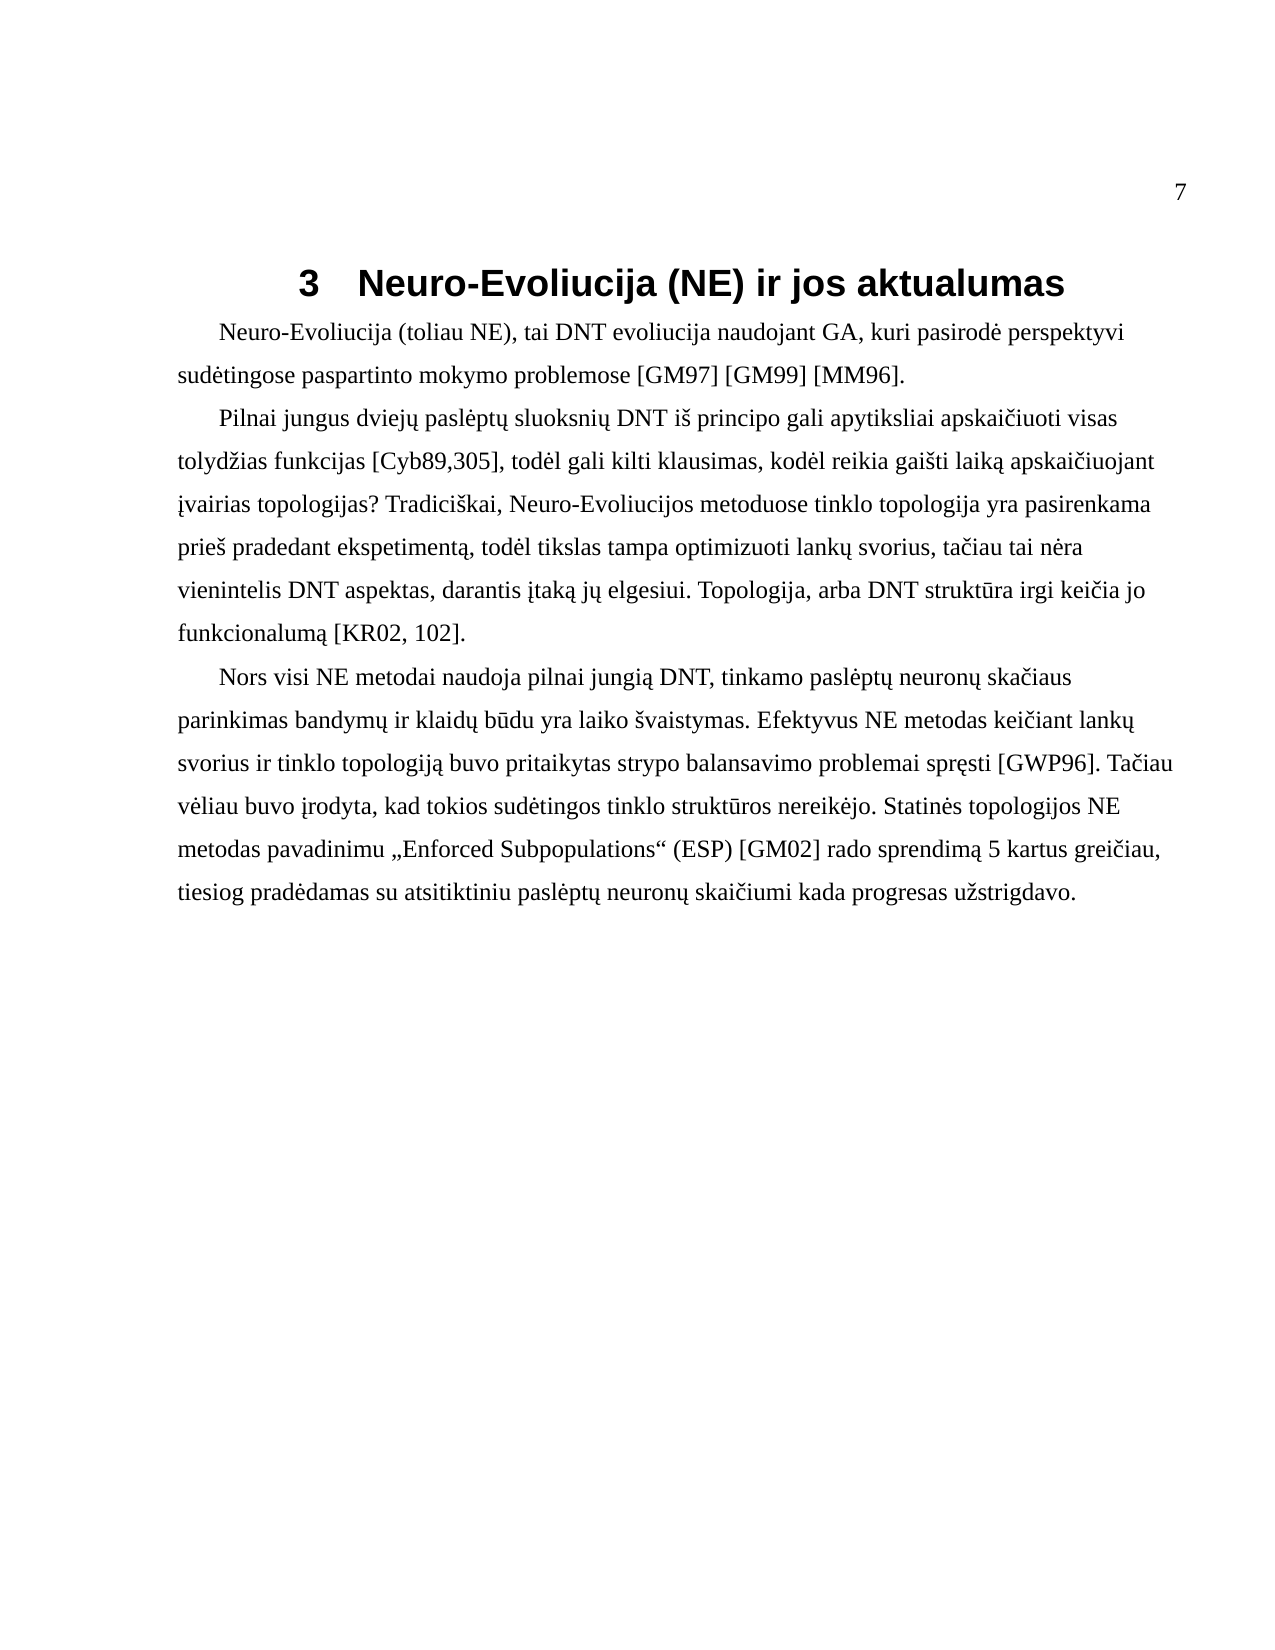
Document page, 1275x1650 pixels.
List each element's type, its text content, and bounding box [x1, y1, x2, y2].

text Nors visi NE metodai naudoja pilnai jungią DNT, tinkamo paslėptų neuronų skačiaus parinkimas bandymų ir klaidų būdu yra laiko švaistymas. Efektyvus NE metodas keičiant lankų svorius ir tinklo topologiją buvo pritaikytas strypo balansavimo problemai spręsti [GWP96]. Tačiau vėliau buvo įrodyta, kad tokios sudėtingos tinklo struktūros nereikėjo. Statinės topologijos NE metodas pavadinimu „Enforced Subpopulations“ (ESP) [GM02] rado sprendimą 5 kartus greičiau, tiesiog pradėdamas su atsitiktiniu paslėptų neuronų skaičiumi kada progresas užstrigdavo. [177, 662, 1186, 906]
subtitle Neuro-Evoliucija (NE) ir jos aktualumas [177, 260, 1186, 304]
text Neuro-Evoliucija (toliau NE), tai DNT evoliucija naudojant GA, kuri pasirodė perspektyvi sudėtingose paspartinto mokymo problemose [GM97] [GM99] [MM96]. [177, 317, 1186, 388]
text Pilnai jungus dviejų paslėptų sluoksnių DNT iš principo gali apytiksliai apskaičiuoti visas tolydžias funkcijas [Cyb89,305], todėl gali kilti klausimas, kodėl reikia gaišti laiką apskaičiuojant įvairias topologijas? Tradiciškai, Neuro-Evoliucijos metoduose tinklo topologija yra pasirenkama prieš pradedant ekspetimentą, todėl tikslas tampa optimizuoti lankų svorius, tačiau tai nėra vienintelis DNT aspektas, darantis įtaką jų elgesiui. Topologija, arba DNT struktūra irgi keičia jo funkcionalumą [KR02, 102]. [177, 403, 1186, 647]
